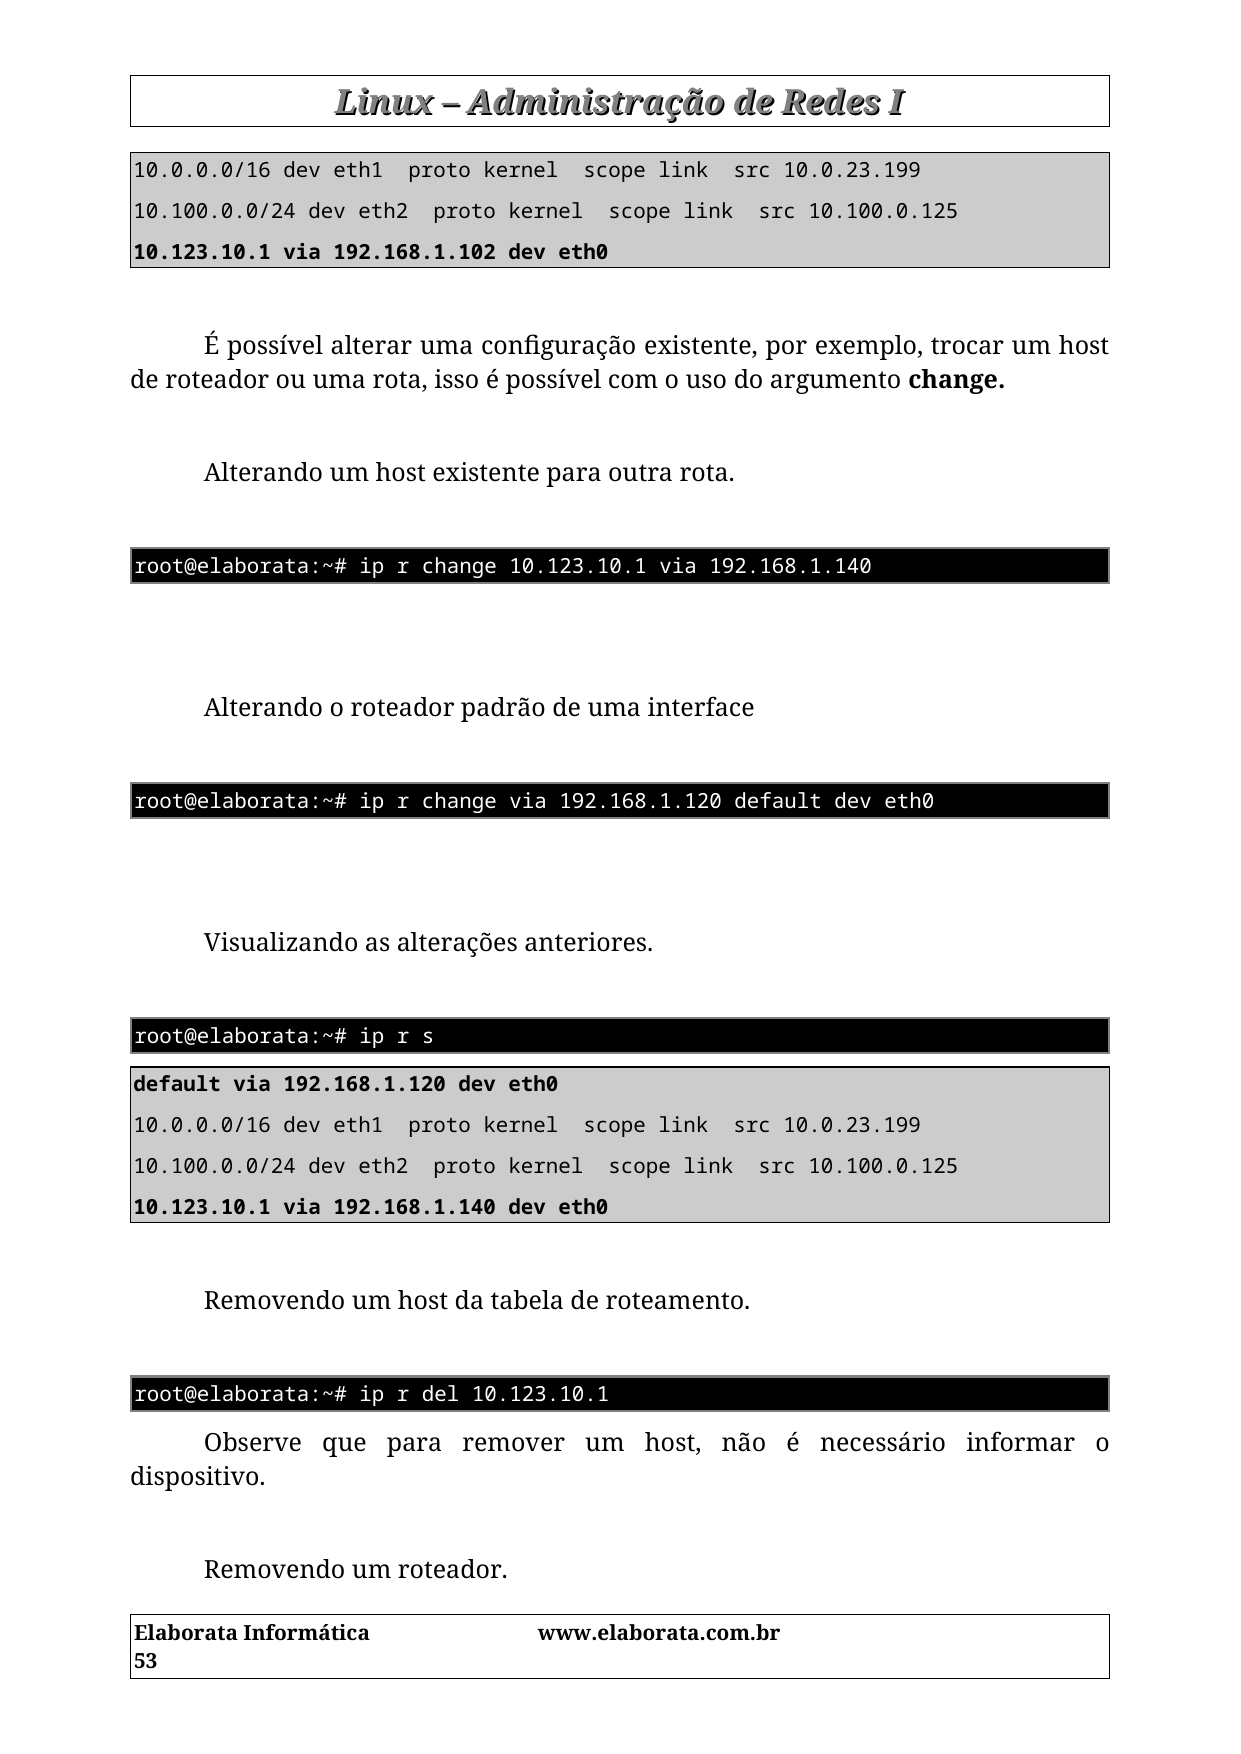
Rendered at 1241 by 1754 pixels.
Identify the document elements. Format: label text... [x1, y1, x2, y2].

text 10.123.10.1 via 192.168.1.102 dev eth0 [131, 234, 1109, 267]
text 10.0.0.0/16 dev eth1 proto kernel scope link src 10.0.23.199 [131, 1107, 1109, 1139]
text root@elaborata:~# ip r change via 192.168.1.120 default dev eth0 [132, 784, 1108, 817]
text Removendo um host da tabela de roteamento. [130, 1282, 1110, 1316]
text Alterando o roteador padrão de uma interface [130, 689, 1110, 723]
text Observe que para remover um host, não é necessário informar o dispositivo. [130, 1424, 1110, 1493]
text 10.0.0.0/16 dev eth1 proto kernel scope link src 10.0.23.199 [131, 153, 1109, 184]
text root@elaborata:~# ip r del 10.123.10.1 [132, 1378, 1108, 1410]
text root@elaborata:~# ip r change 10.123.10.1 via 192.168.1.140 [132, 549, 1108, 582]
text Removendo um roteador. [130, 1551, 1110, 1586]
text 10.123.10.1 via 192.168.1.140 dev eth0 [131, 1189, 1109, 1222]
text Visualizando as alterações anteriores. [130, 924, 1110, 958]
text root@elaborata:~# ip r s [132, 1019, 1108, 1052]
text Alterando um host existente para outra rota. [130, 454, 1110, 488]
text default via 192.168.1.120 dev eth0 [131, 1068, 1109, 1098]
text É possível alterar uma configuração existente, por exemplo, trocar um host de roteador ou uma rota, isso é possível com o uso do argumento change. [130, 327, 1110, 395]
text 10.100.0.0/24 dev eth2 proto kernel scope link src 10.100.0.125 [131, 1148, 1109, 1179]
text 10.100.0.0/24 dev eth2 proto kernel scope link src 10.100.0.125 [131, 193, 1109, 224]
